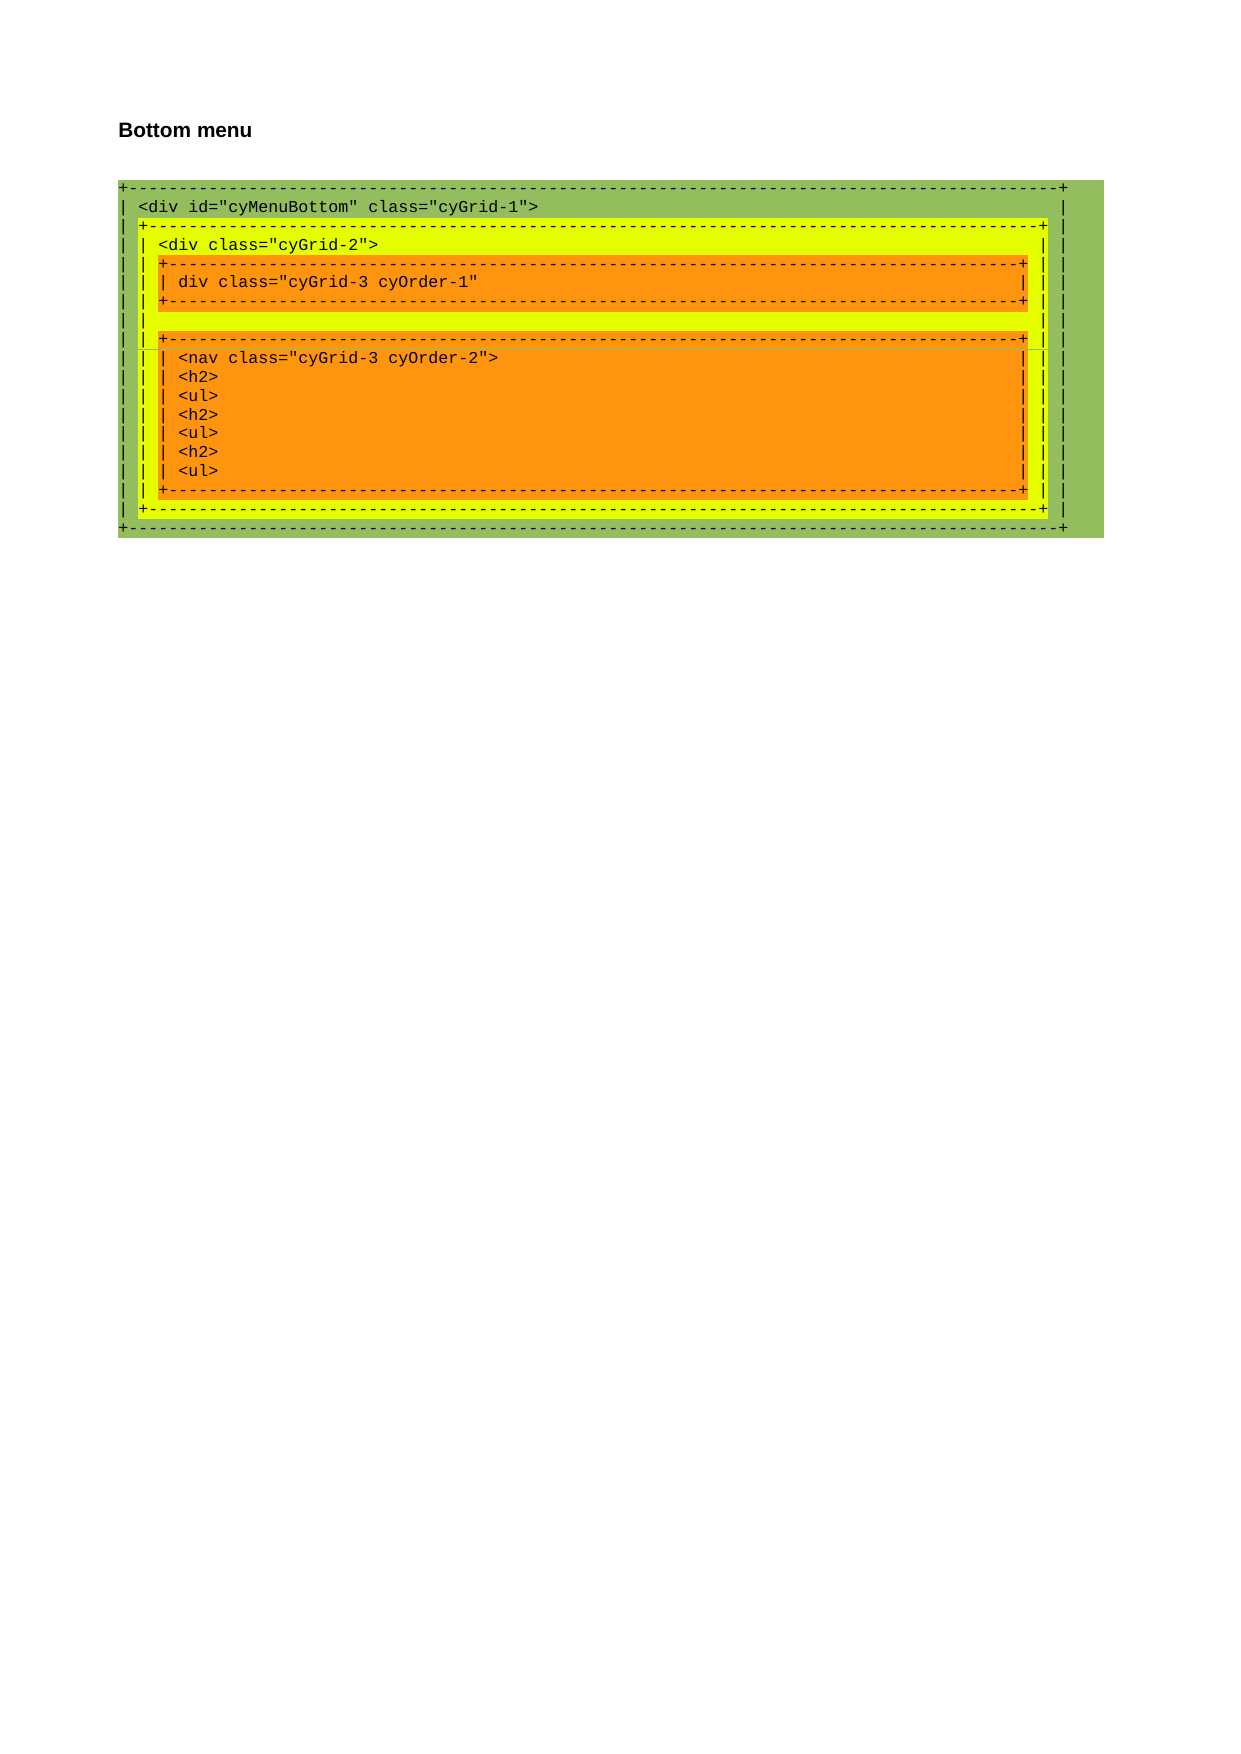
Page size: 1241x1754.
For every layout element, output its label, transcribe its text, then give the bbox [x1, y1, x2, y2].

text | | <div class="cyGrid-2"> | | [118, 236, 1104, 255]
text | | +-------------------------------------------------------------------------------------+ | | [118, 255, 1104, 274]
text | <div id="cyMenuBottom" class="cyGrid-1"> | [118, 199, 1104, 217]
text | | +-------------------------------------------------------------------------------------+ | | [118, 481, 1104, 500]
text | | | <nav class="cyGrid-3 cyOrder-2"> | | | [118, 349, 1104, 368]
text | | | | [118, 312, 1104, 331]
text | +-----------------------------------------------------------------------------------------+ | [118, 217, 1104, 236]
text | +-----------------------------------------------------------------------------------------+ | [118, 500, 1104, 519]
text | | | <ul> | | | [118, 387, 1104, 406]
text | | | <h2> | | | [118, 368, 1104, 387]
text | | | <h2> | | | [118, 444, 1104, 463]
text | | | <h2> | | | [118, 406, 1104, 425]
text | | | <ul> | | | [118, 463, 1104, 481]
text Bottom menu [118, 118, 1104, 142]
text | | +-------------------------------------------------------------------------------------+ | | [118, 331, 1104, 349]
text +---------------------------------------------------------------------------------------------+ [118, 180, 1104, 199]
text | | | div class="cyGrid-3 cyOrder-1" | | | [118, 274, 1104, 293]
text | | | <ul> | | | [118, 425, 1104, 444]
text +---------------------------------------------------------------------------------------------+ [118, 519, 1104, 538]
text | | +-------------------------------------------------------------------------------------+ | | [118, 293, 1104, 312]
